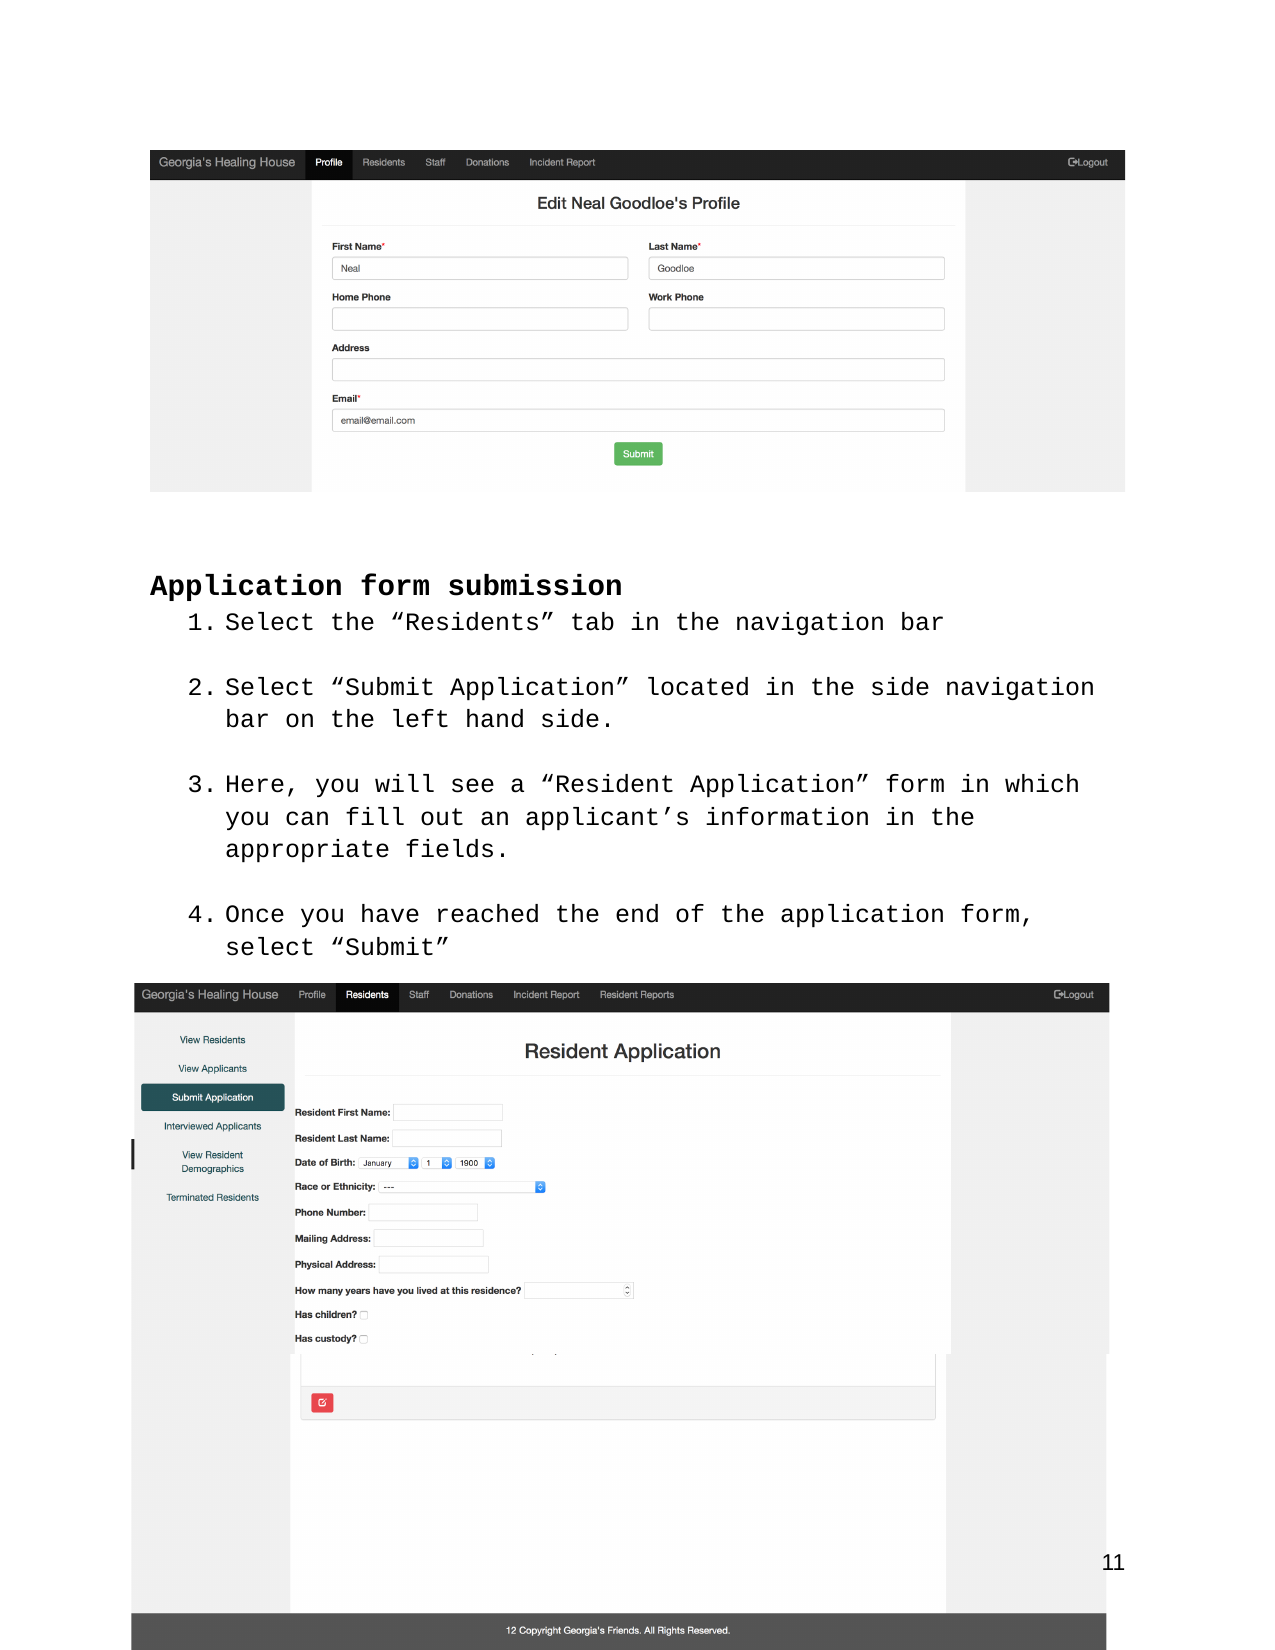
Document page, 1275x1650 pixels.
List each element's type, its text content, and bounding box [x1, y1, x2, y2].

picture [150, 150, 1125, 492]
text Application form submission [150, 571, 1125, 604]
list Once you have reached the end of the application form, select “Submit” [187, 902, 1125, 963]
list Select “Submit Application” located in the side navigation bar on the left hand side. [187, 674, 1125, 735]
list Here, you will see a “Resident Application” form in which you can fill out an applicant’s information in the appropriate fields. [187, 772, 1125, 865]
list Select the “Residents” tab in the navigation bar [187, 609, 1125, 638]
picture [131, 983, 1110, 1650]
